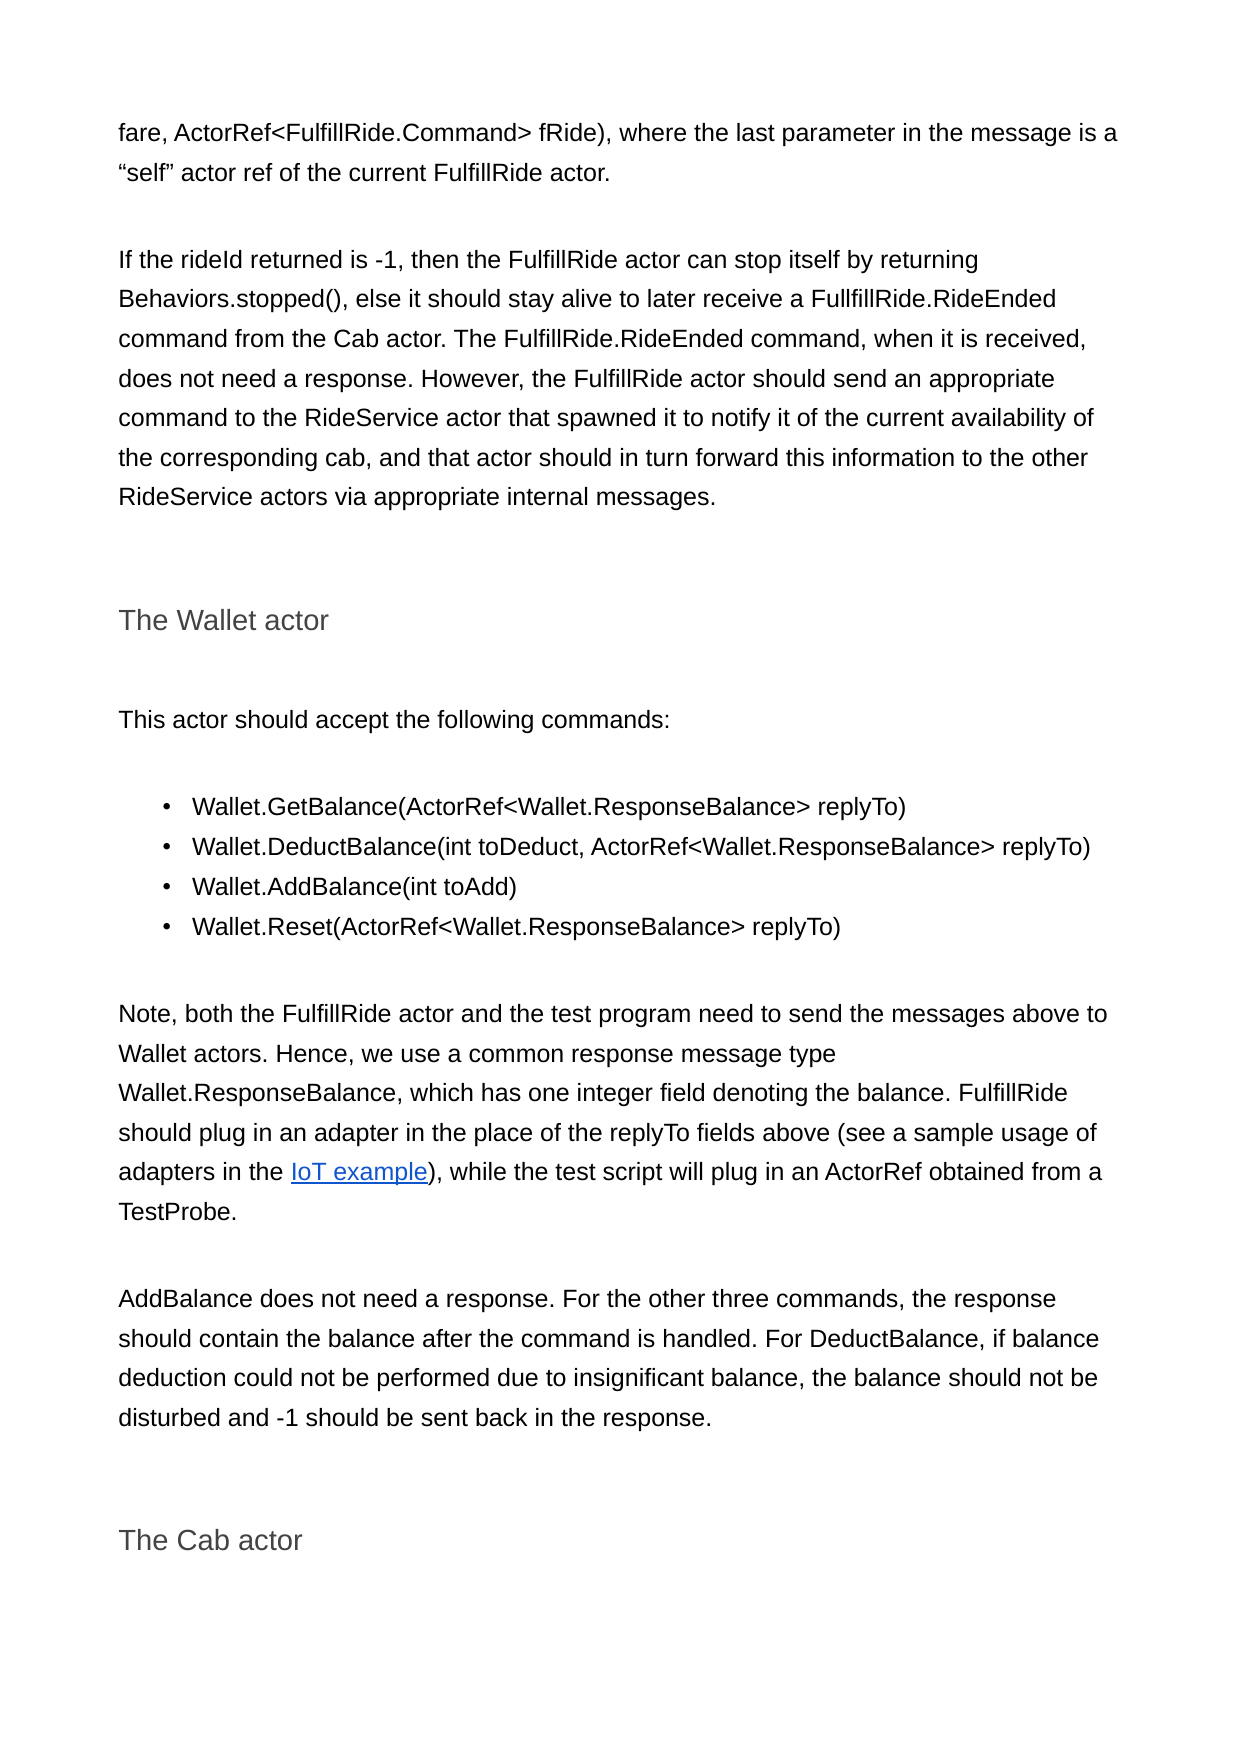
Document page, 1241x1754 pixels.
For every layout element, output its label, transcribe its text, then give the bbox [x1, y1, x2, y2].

list Wallet.AddBalance(int toAdd) [162, 872, 1122, 901]
text This actor should accept the following commands: [118, 705, 1122, 734]
text AddBalance does not need a response. For the other three commands, the response should contain the balance after the command is handled. For DeductBalance, if balance deduction could not be performed due to insignificant balance, the balance should not be disturbed and -1 should be sent back in the response. [118, 1284, 1122, 1432]
text fare, ActorRef<FulfillRide.Command> fRide), where the last parameter in the message is a “self” actor ref of the current FulfillRide actor. [118, 118, 1122, 186]
subtitle The Cab actor [118, 1523, 1122, 1557]
text If the rideId returned is -1, then the FulfillRide actor can stop itself by returning Behaviors.stopped(), else it should stay alive to later receive a FullfillRide.RideEnded command from the Cab actor. The FulfillRide.RideEnded command, when it is received, does not need a response. However, the FulfillRide actor should send an appropriate command to the RideService actor that spawned it to notify it of the current availability of the corresponding cab, and that actor should in turn forward this information to the other RideService actors via appropriate internal messages. [118, 245, 1122, 511]
list Wallet.Reset(ActorRef<Wallet.ResponseBalance> replyTo) [162, 912, 1122, 941]
list Wallet.GetBalance(ActorRef<Wallet.ResponseBalance> replyTo) [162, 792, 1122, 821]
text Note, both the FulfillRide actor and the test program need to send the messages above to Wallet actors. Hence, we use a common response message type Wallet.ResponseBalance, which has one integer field denoting the balance. FulfillRide should plug in an adapter in the place of the replyTo fields above (see a sample usage of adapters in the IoT example), while the test script will plug in an ActorRef obtained from a TestProbe. [118, 999, 1122, 1226]
list Wallet.DeductBalance(int toDeduct, ActorRef<Wallet.ResponseBalance> replyTo) [162, 832, 1122, 861]
subtitle The Wallet actor [118, 603, 1122, 636]
